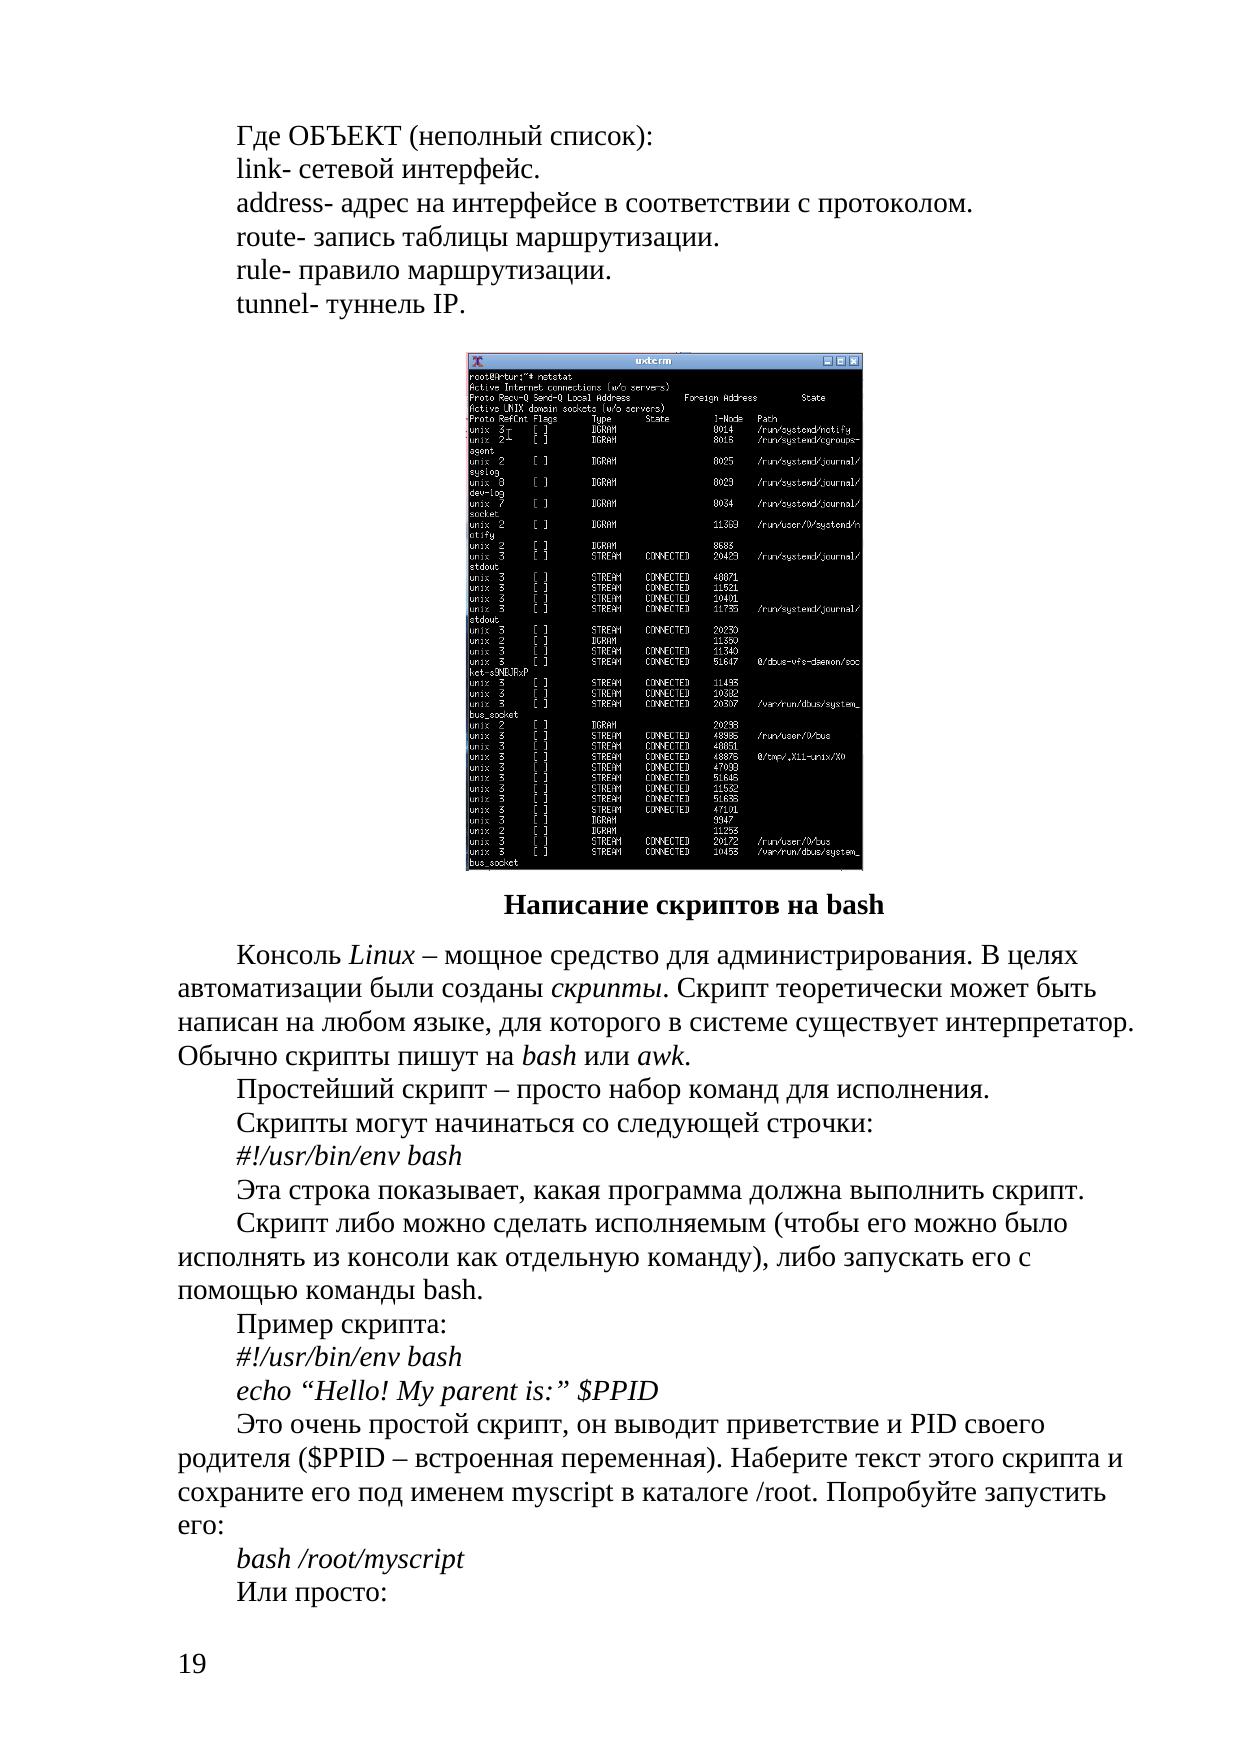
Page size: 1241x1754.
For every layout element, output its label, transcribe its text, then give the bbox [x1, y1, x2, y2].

text link- сетевой интерфейс. [177, 152, 1152, 185]
text #!/usr/bin/env bash [177, 1138, 1152, 1172]
text route- запись таблицы маршрутизации. [177, 219, 1152, 252]
text Написание скриптов на bash [177, 887, 1152, 920]
text rule- правило маршрутизации. [177, 252, 1152, 286]
text echo “Hello! My parent is:” $PPID [177, 1373, 1152, 1407]
picture [465, 352, 864, 871]
text Консоль Linux – мощное средство для администрирования. В целях автоматизации были созданы скрипты. Скрипт теоретически может быть написан на любом языке, для которого в системе существует интерпретатор. Обычно скрипты пишут на bash или awk. [177, 937, 1152, 1071]
text Или просто: [177, 1574, 1152, 1608]
text Пример скрипта: [177, 1306, 1152, 1339]
text Это очень простой скрипт, он выводит приветствие и PID своего родителя ($PPID – встроенная переменная). Наберите текст этого скрипта и сохраните его под именем myscript в каталоге /root. Попробуйте запустить его: [177, 1407, 1152, 1541]
text Простейший скрипт – просто набор команд для исполнения. [177, 1071, 1152, 1105]
text Скрипт либо можно сделать исполняемым (чтобы его можно было исполнять из консоли как отдельную команду), либо запускать его с помощью команды bash. [177, 1205, 1152, 1306]
text #!/usr/bin/env bash [177, 1339, 1152, 1373]
text Эта строка показывает, какая программа должна выполнить скрипт. [177, 1172, 1152, 1205]
text address- адрес на интерфейсе в соответствии с протоколом. [177, 185, 1152, 219]
text Где ОБЪЕКТ (неполный список): [177, 118, 1152, 152]
text tunnel- туннель IP. [177, 286, 1152, 319]
text Скрипты могут начинаться со следующей строчки: [177, 1105, 1152, 1138]
text bash /root/myscript [177, 1541, 1152, 1574]
